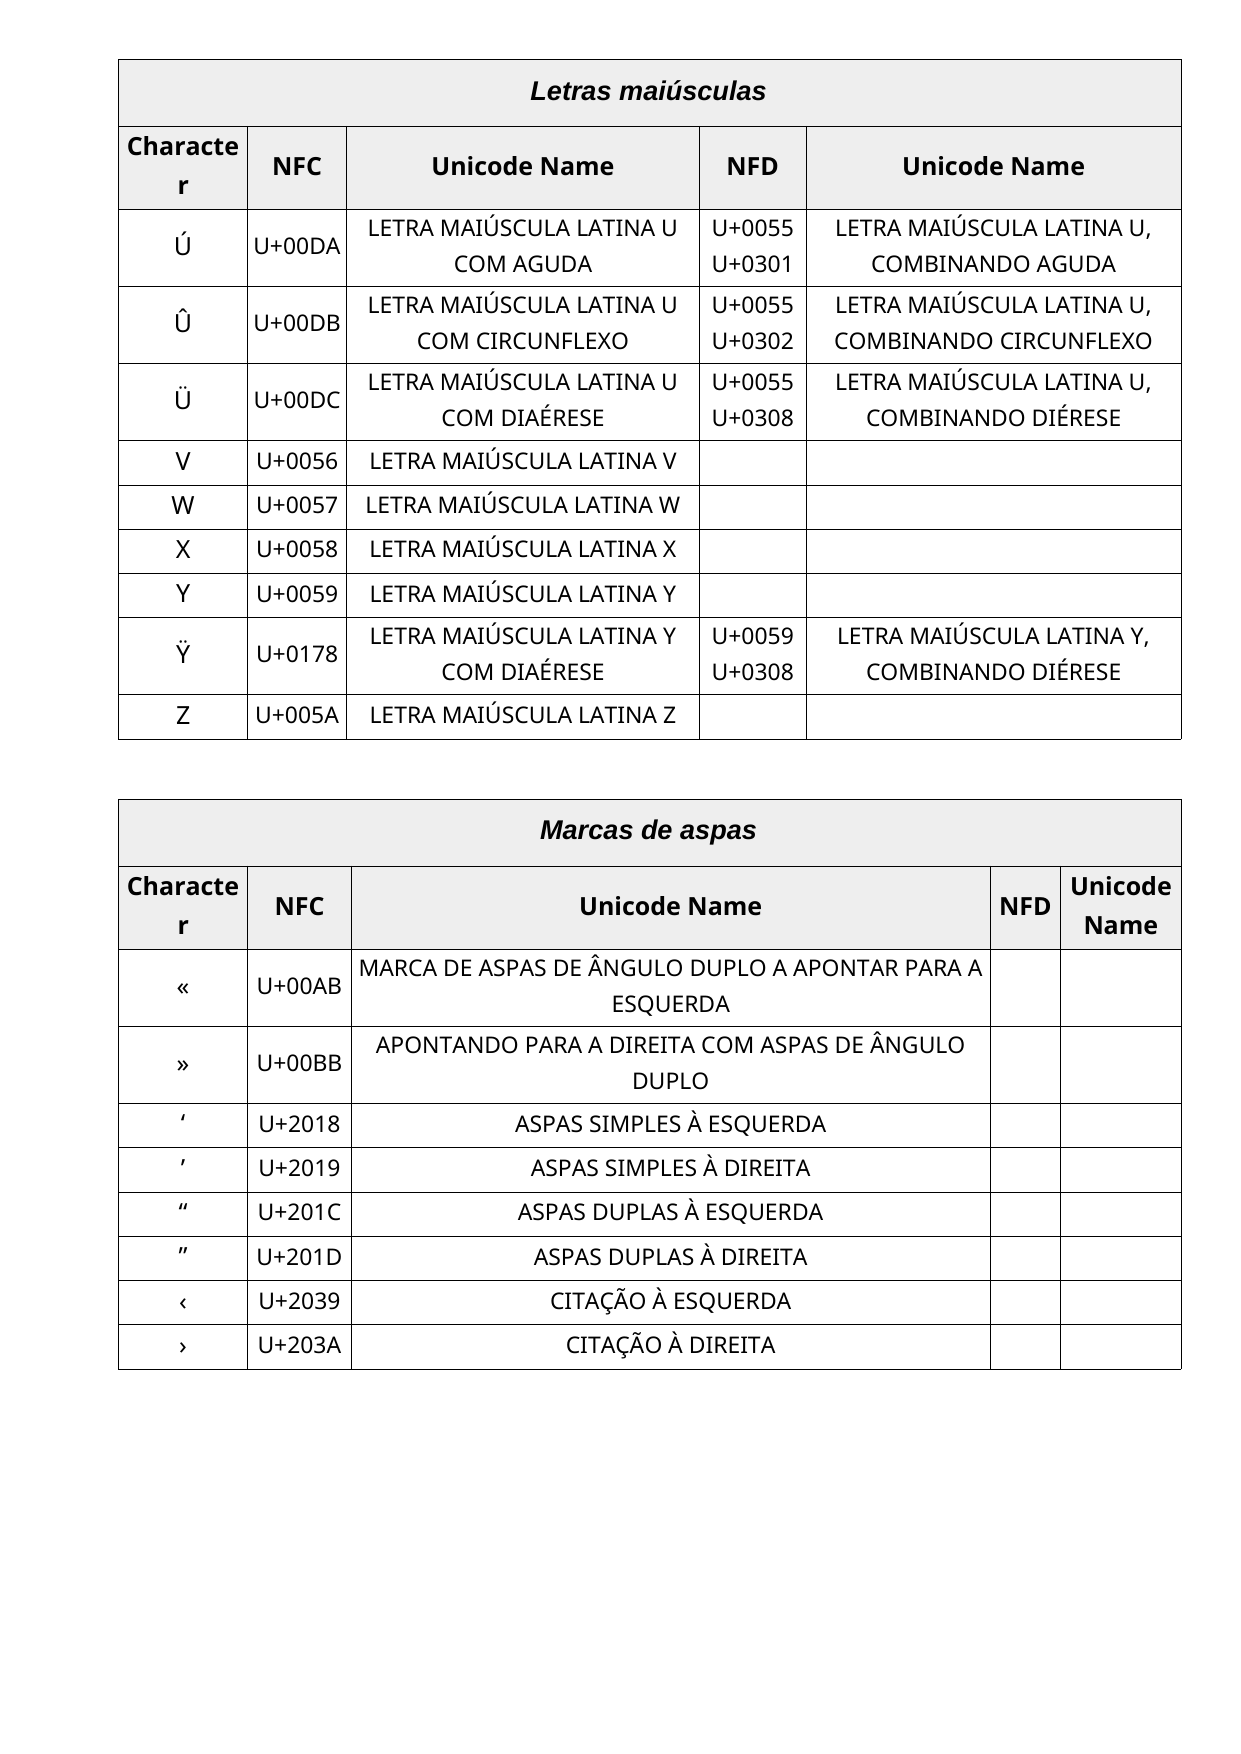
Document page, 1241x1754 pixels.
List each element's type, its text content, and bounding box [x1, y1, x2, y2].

table_cell CITAÇÃO À ESQUERDA [352, 1281, 990, 1324]
table_cell Ú [119, 210, 247, 286]
table_cell ‹ [119, 1281, 247, 1324]
table_cell [1061, 1148, 1181, 1192]
table_cell [1061, 950, 1181, 1026]
table_cell X [119, 530, 247, 573]
table_cell NFD [991, 867, 1060, 949]
table_cell ’ [119, 1148, 247, 1192]
table_cell LETRA MAIÚSCULA LATINA U COM DIAÉRESE [347, 364, 699, 440]
table_cell LETRA MAIÚSCULA LATINA U, COMBINANDO AGUDA [807, 210, 1181, 286]
table_cell « [119, 950, 247, 1026]
table_cell Ÿ [119, 618, 247, 694]
table_cell Character [119, 127, 247, 209]
table_header Marcas de aspas [119, 800, 1181, 866]
table_cell » [119, 1027, 247, 1103]
table_cell “ [119, 1193, 247, 1236]
table_cell U+201D [248, 1237, 351, 1280]
table_cell Unicode Name [352, 867, 990, 949]
table_cell U+0178 [248, 618, 346, 694]
table_cell [1061, 1027, 1181, 1103]
table_cell V [119, 441, 247, 484]
table_cell [1061, 1281, 1181, 1324]
table_cell APONTANDO PARA A DIREITA COM ASPAS DE ÂNGULO DUPLO [352, 1027, 990, 1103]
table_cell LETRA MAIÚSCULA LATINA Z [347, 695, 699, 738]
table_cell LETRA MAIÚSCULA LATINA Y COM DIAÉRESE [347, 618, 699, 694]
table_cell [700, 441, 806, 484]
table_cell U+2039 [248, 1281, 351, 1324]
table_cell U+00BB [248, 1027, 351, 1103]
table_cell [700, 530, 806, 573]
table_header Letras maiúsculas [119, 60, 1181, 126]
table_cell [807, 574, 1181, 617]
table_cell [991, 1237, 1060, 1280]
table_cell MARCA DE ASPAS DE ÂNGULO DUPLO A APONTAR PARA A ESQUERDA [352, 950, 990, 1026]
table_cell ‘ [119, 1104, 247, 1147]
table_cell [991, 1027, 1060, 1103]
table_cell [1061, 1325, 1181, 1369]
table_cell U+2018 [248, 1104, 351, 1147]
table_cell U+00AB [248, 950, 351, 1026]
table_cell Unicode Name [1061, 867, 1181, 949]
table_cell U+0058 [248, 530, 346, 573]
table_cell U+2019 [248, 1148, 351, 1192]
table_cell ASPAS DUPLAS À DIREITA [352, 1237, 990, 1280]
table_cell [991, 1104, 1060, 1147]
table_cell [991, 1193, 1060, 1236]
table_cell LETRA MAIÚSCULA LATINA W [347, 486, 699, 529]
table_cell U+0055 U+0302 [700, 287, 806, 363]
table_cell [807, 486, 1181, 529]
table_cell U+00DA [248, 210, 346, 286]
table_cell [991, 1325, 1060, 1369]
table_cell NFC [248, 127, 346, 209]
table_cell ” [119, 1237, 247, 1280]
table_cell LETRA MAIÚSCULA LATINA U, COMBINANDO DIÉRESE [807, 364, 1181, 440]
table_cell [807, 695, 1181, 738]
table_cell LETRA MAIÚSCULA LATINA U COM AGUDA [347, 210, 699, 286]
table_cell LETRA MAIÚSCULA LATINA V [347, 441, 699, 484]
table_cell [807, 441, 1181, 484]
table_cell U+0057 [248, 486, 346, 529]
table_cell [1061, 1104, 1181, 1147]
table_cell Y [119, 574, 247, 617]
table_cell ASPAS SIMPLES À DIREITA [352, 1148, 990, 1192]
table_cell U+0059 U+0308 [700, 618, 806, 694]
table_cell Ü [119, 364, 247, 440]
table_cell [1061, 1193, 1181, 1236]
table_cell LETRA MAIÚSCULA LATINA U, COMBINANDO CIRCUNFLEXO [807, 287, 1181, 363]
table_cell NFD [700, 127, 806, 209]
table_cell Character [119, 867, 247, 949]
table_cell U+00DB [248, 287, 346, 363]
table_cell LETRA MAIÚSCULA LATINA U COM CIRCUNFLEXO [347, 287, 699, 363]
table_cell LETRA MAIÚSCULA LATINA Y [347, 574, 699, 617]
table_cell W [119, 486, 247, 529]
table_cell ASPAS DUPLAS À ESQUERDA [352, 1193, 990, 1236]
table_cell Z [119, 695, 247, 738]
table_cell [991, 950, 1060, 1026]
table_cell [1061, 1237, 1181, 1280]
table_cell U+0059 [248, 574, 346, 617]
table_cell U+005A [248, 695, 346, 738]
table_cell U+00DC [248, 364, 346, 440]
table_cell [700, 574, 806, 617]
table_cell U+0055 U+0308 [700, 364, 806, 440]
table_cell Unicode Name [347, 127, 699, 209]
table_cell LETRA MAIÚSCULA LATINA X [347, 530, 699, 573]
table_cell [700, 695, 806, 738]
table_cell U+0055 U+0301 [700, 210, 806, 286]
table_cell LETRA MAIÚSCULA LATINA Y, COMBINANDO DIÉRESE [807, 618, 1181, 694]
table_cell [991, 1281, 1060, 1324]
table_cell U+201C [248, 1193, 351, 1236]
table_cell Û [119, 287, 247, 363]
table_cell Unicode Name [807, 127, 1181, 209]
table_cell U+203A [248, 1325, 351, 1369]
table_cell U+0056 [248, 441, 346, 484]
table_cell ASPAS SIMPLES À ESQUERDA [352, 1104, 990, 1147]
table_cell [700, 486, 806, 529]
table_cell [807, 530, 1181, 573]
table_cell NFC [248, 867, 351, 949]
table_cell › [119, 1325, 247, 1369]
table_cell [991, 1148, 1060, 1192]
table_cell CITAÇÃO À DIREITA [352, 1325, 990, 1369]
